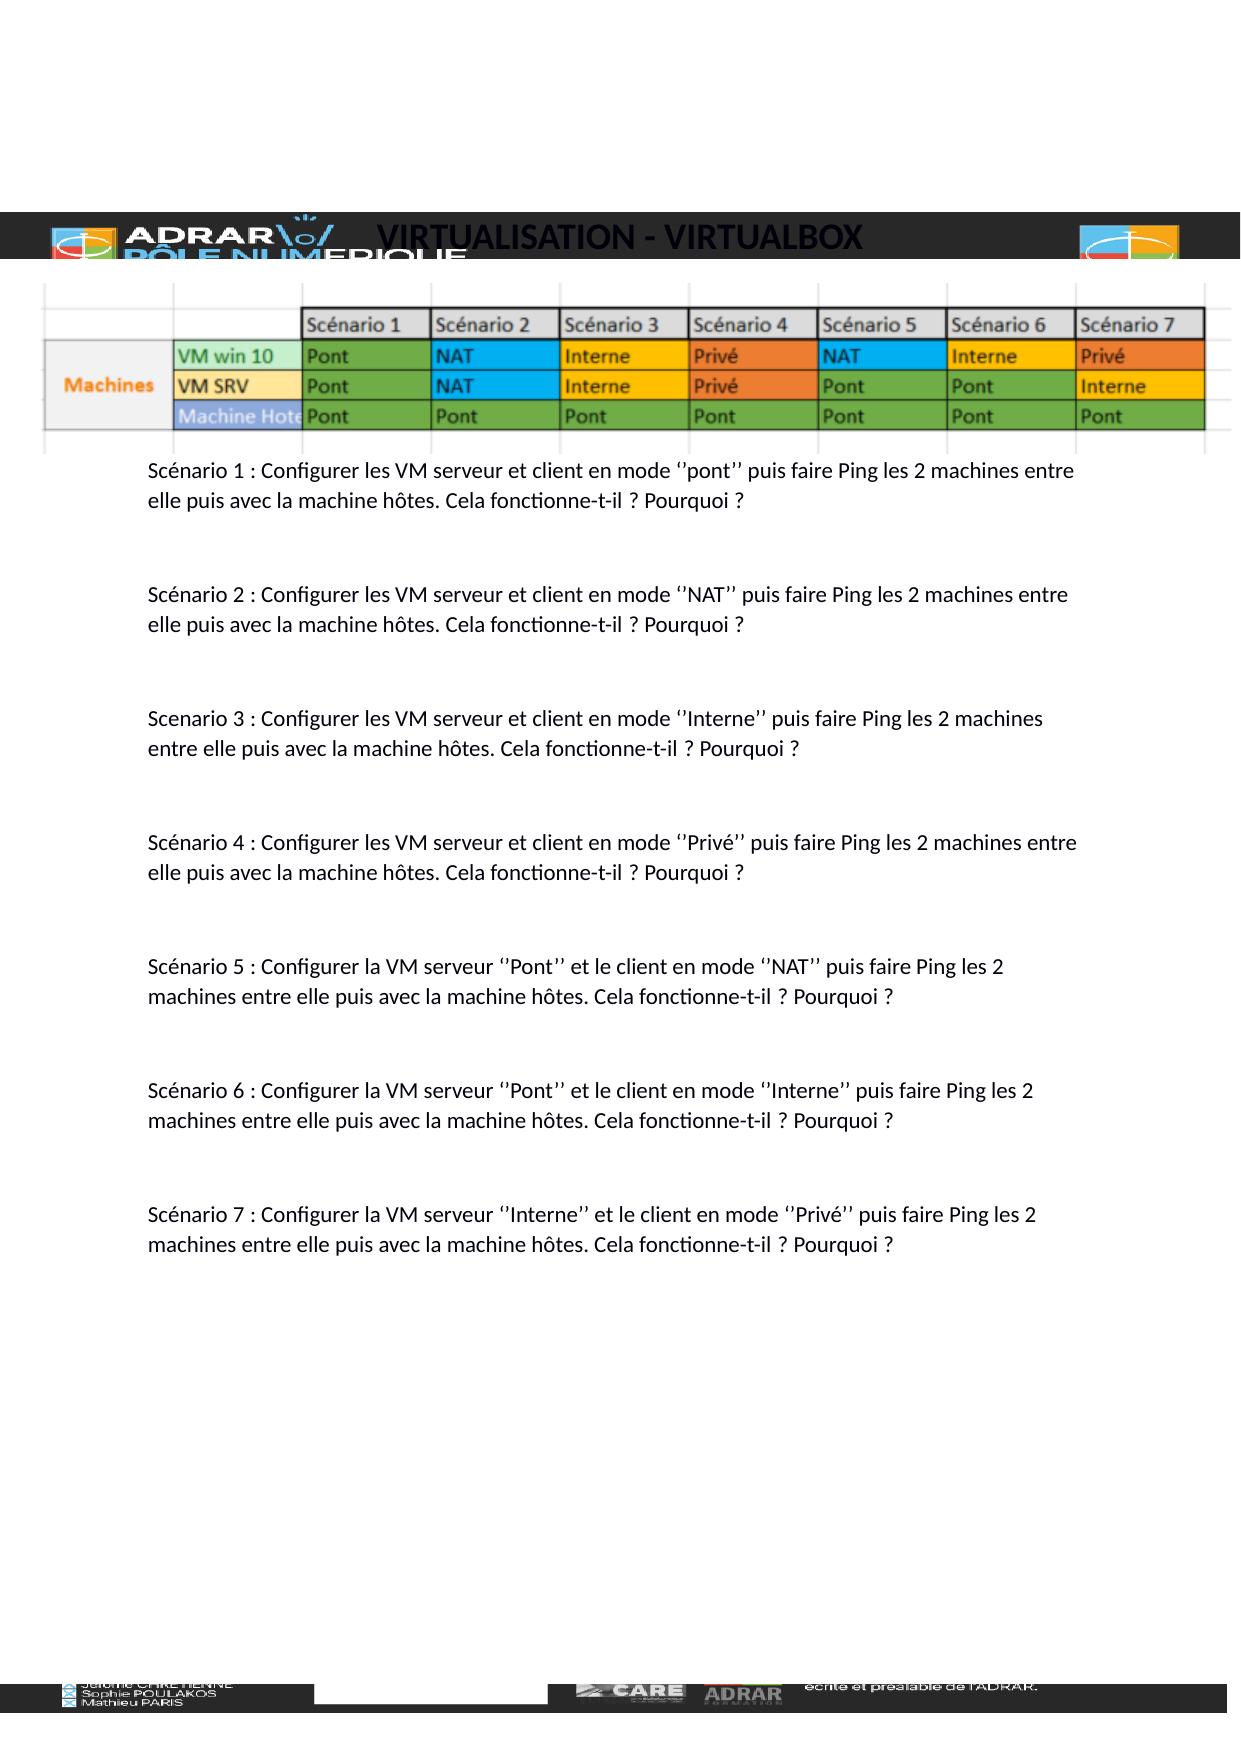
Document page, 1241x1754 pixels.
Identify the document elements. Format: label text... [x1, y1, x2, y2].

text Scénario 5 : Configurer la VM serveur ‘’Pont’’ et le client en mode ‘’NAT’’ puis faire Ping les 2 machines entre elle puis avec la machine hôtes. Cela fonctionne-t-il ? Pourquoi ? [148, 952, 1092, 1010]
text Scenario 3 : Configurer les VM serveur et client en mode ‘’Interne’’ puis faire Ping les 2 machines entre elle puis avec la machine hôtes. Cela fonctionne-t-il ? Pourquoi ? [148, 704, 1092, 762]
text Scénario 4 : Configurer les VM serveur et client en mode ‘’Privé’’ puis faire Ping les 2 machines entre elle puis avec la machine hôtes. Cela fonctionne-t-il ? Pourquoi ? [148, 828, 1092, 886]
text Scénario 6 : Configurer la VM serveur ‘’Pont’’ et le client en mode ‘’Interne’’ puis faire Ping les 2 machines entre elle puis avec la machine hôtes. Cela fonctionne-t-il ? Pourquoi ? [148, 1076, 1092, 1134]
picture [40, 283, 1232, 454]
text Scénario 2 : Configurer les VM serveur et client en mode ‘’NAT’’ puis faire Ping les 2 machines entre elle puis avec la machine hôtes. Cela fonctionne-t-il ? Pourquoi ? [148, 580, 1092, 638]
text Scénario 1 : Configurer les VM serveur et client en mode ‘’pont’’ puis faire Ping les 2 machines entre elle puis avec la machine hôtes. Cela fonctionne-t-il ? Pourquoi ? [148, 456, 1092, 514]
text Scénario 7 : Configurer la VM serveur ‘’Interne’’ et le client en mode ‘’Privé’’ puis faire Ping les 2 machines entre elle puis avec la machine hôtes. Cela fonctionne-t-il ? Pourquoi ? [148, 1200, 1092, 1258]
